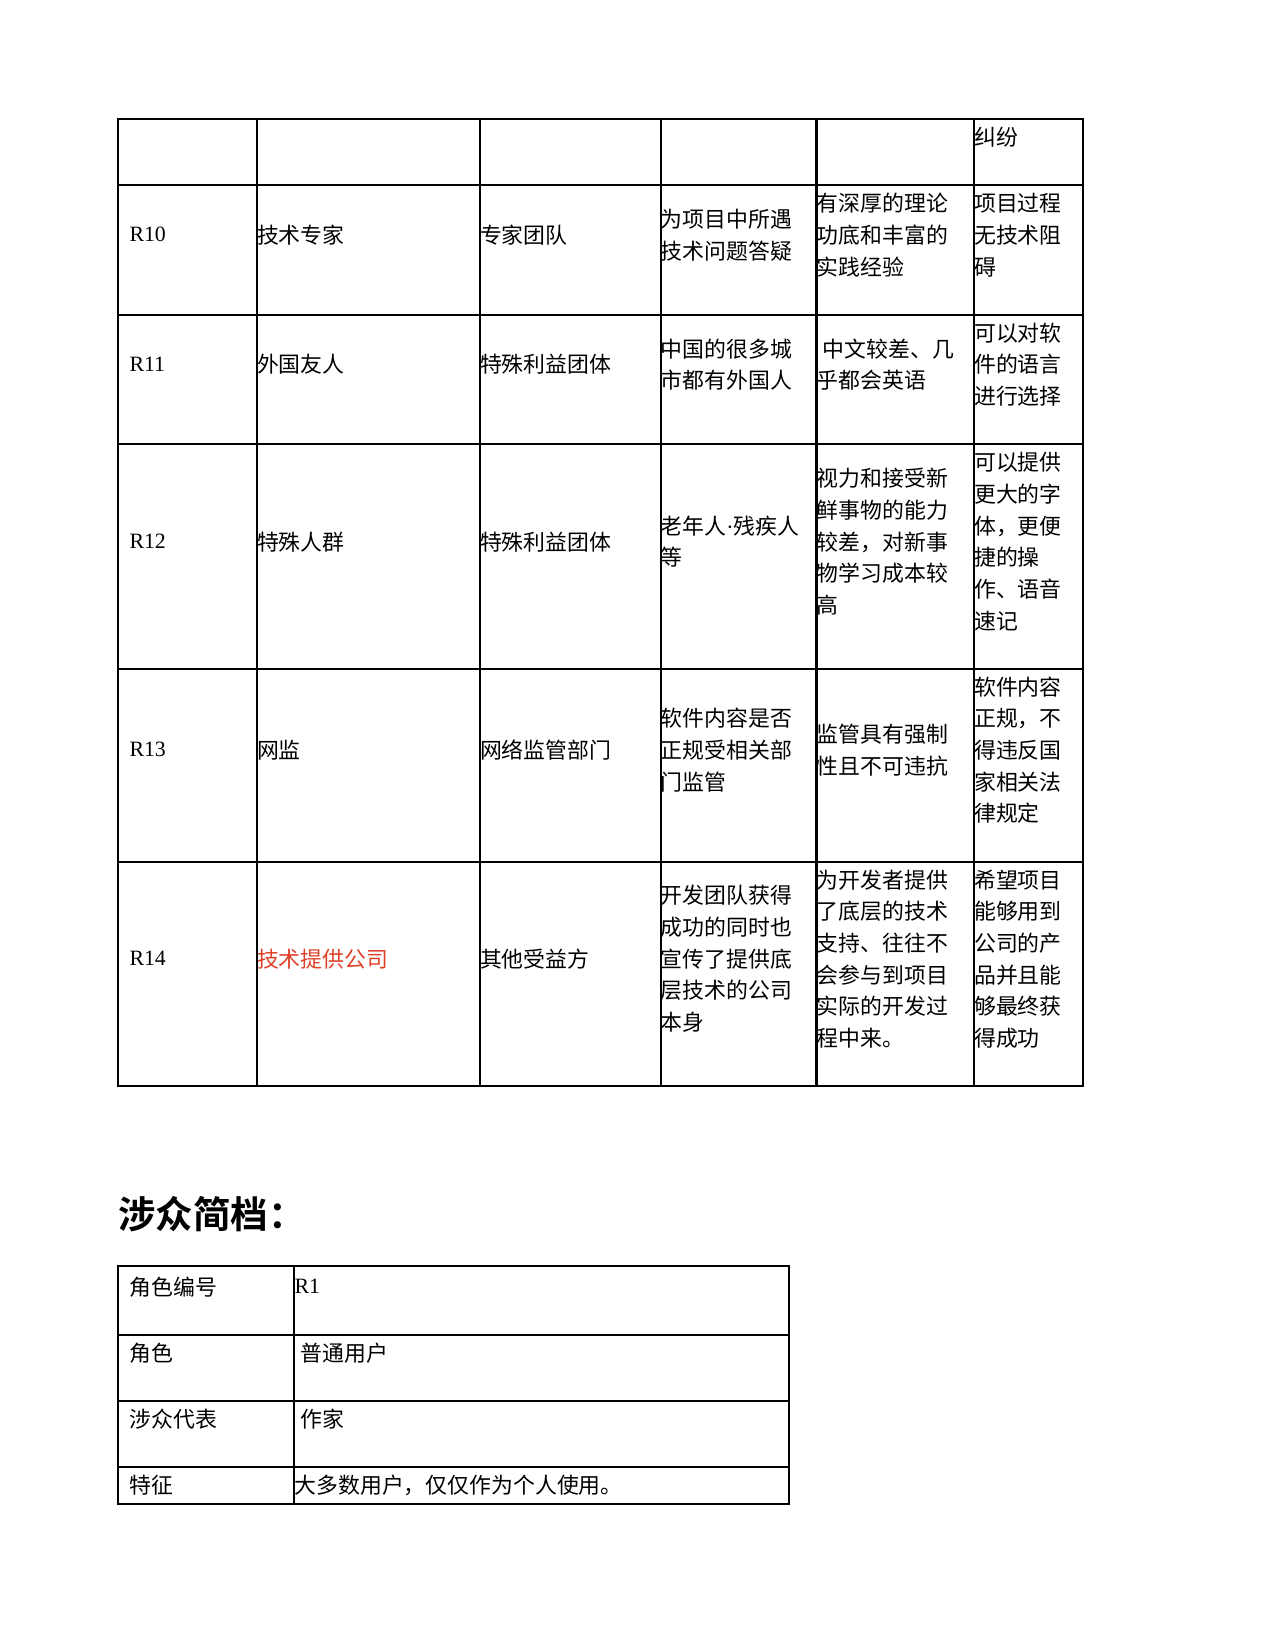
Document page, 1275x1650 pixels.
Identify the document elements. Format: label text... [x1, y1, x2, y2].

text 涉众简档： [118, 1185, 1157, 1239]
table_cell 为开发者提供了底层的技术支持、往往不会参与到项目实际的开发过程中来。 [818, 863, 973, 1085]
table_cell R14 [119, 863, 256, 1085]
table_cell 中国的很多城市都有外国人 [662, 316, 815, 443]
table_cell 中文较差、几乎都会英语 [818, 316, 973, 443]
table_cell 特殊利益团体 [481, 445, 660, 668]
table_cell 希望项目能够用到公司的产品并且能够最终获得成功 [975, 863, 1082, 1085]
table_cell 技术专家 [258, 186, 479, 314]
table_cell 大多数用户，仅仅作为个人使用。 [295, 1468, 788, 1503]
table_cell [258, 120, 479, 184]
table_cell 特殊人群 [258, 445, 479, 668]
table_cell 开发团队获得成功的同时也宣传了提供底层技术的公司本身 [662, 863, 815, 1085]
table_cell 项目过程无技术阻碍 [975, 186, 1082, 314]
table_cell 普通用户 [295, 1336, 788, 1400]
table_header 角色编号 [119, 1267, 293, 1334]
table_header R1 [295, 1267, 788, 1334]
table_cell 技术提供公司 [258, 863, 479, 1085]
table_cell 可以提供更大的字体，更便捷的操作、语音速记 [975, 445, 1082, 668]
table_cell R12 [119, 445, 256, 668]
table_cell 监管具有强制性且不可违抗 [818, 670, 973, 861]
table_cell 老年人·残疾人等 [662, 445, 815, 668]
table_cell 有深厚的理论功底和丰富的实践经验 [818, 186, 973, 314]
table_cell 特征 [119, 1468, 293, 1503]
table_cell [662, 120, 815, 184]
table_cell 作家 [295, 1402, 788, 1466]
table_cell 视力和接受新鲜事物的能力较差，对新事物学习成本较高 [818, 445, 973, 668]
table_cell 纠纷 [975, 120, 1082, 184]
table_cell 网络监管部门 [481, 670, 660, 861]
table_cell R10 [119, 186, 256, 314]
table_cell 外国友人 [258, 316, 479, 443]
table_cell R13 [119, 670, 256, 861]
table_cell 网监 [258, 670, 479, 861]
table_cell 特殊利益团体 [481, 316, 660, 443]
table_cell R11 [119, 316, 256, 443]
table_cell 为项目中所遇技术问题答疑 [662, 186, 815, 314]
table_cell [818, 120, 973, 184]
table_cell 专家团队 [481, 186, 660, 314]
table_cell 可以对软件的语言进行选择 [975, 316, 1082, 443]
table_cell [119, 120, 256, 184]
table_cell 角色 [119, 1336, 293, 1400]
table_cell 其他受益方 [481, 863, 660, 1085]
table_cell 软件内容是否正规受相关部门监管 [662, 670, 815, 861]
table_cell 涉众代表 [119, 1402, 293, 1466]
table_cell [481, 120, 660, 184]
table_cell 软件内容正规，不得违反国家相关法律规定 [975, 670, 1082, 861]
